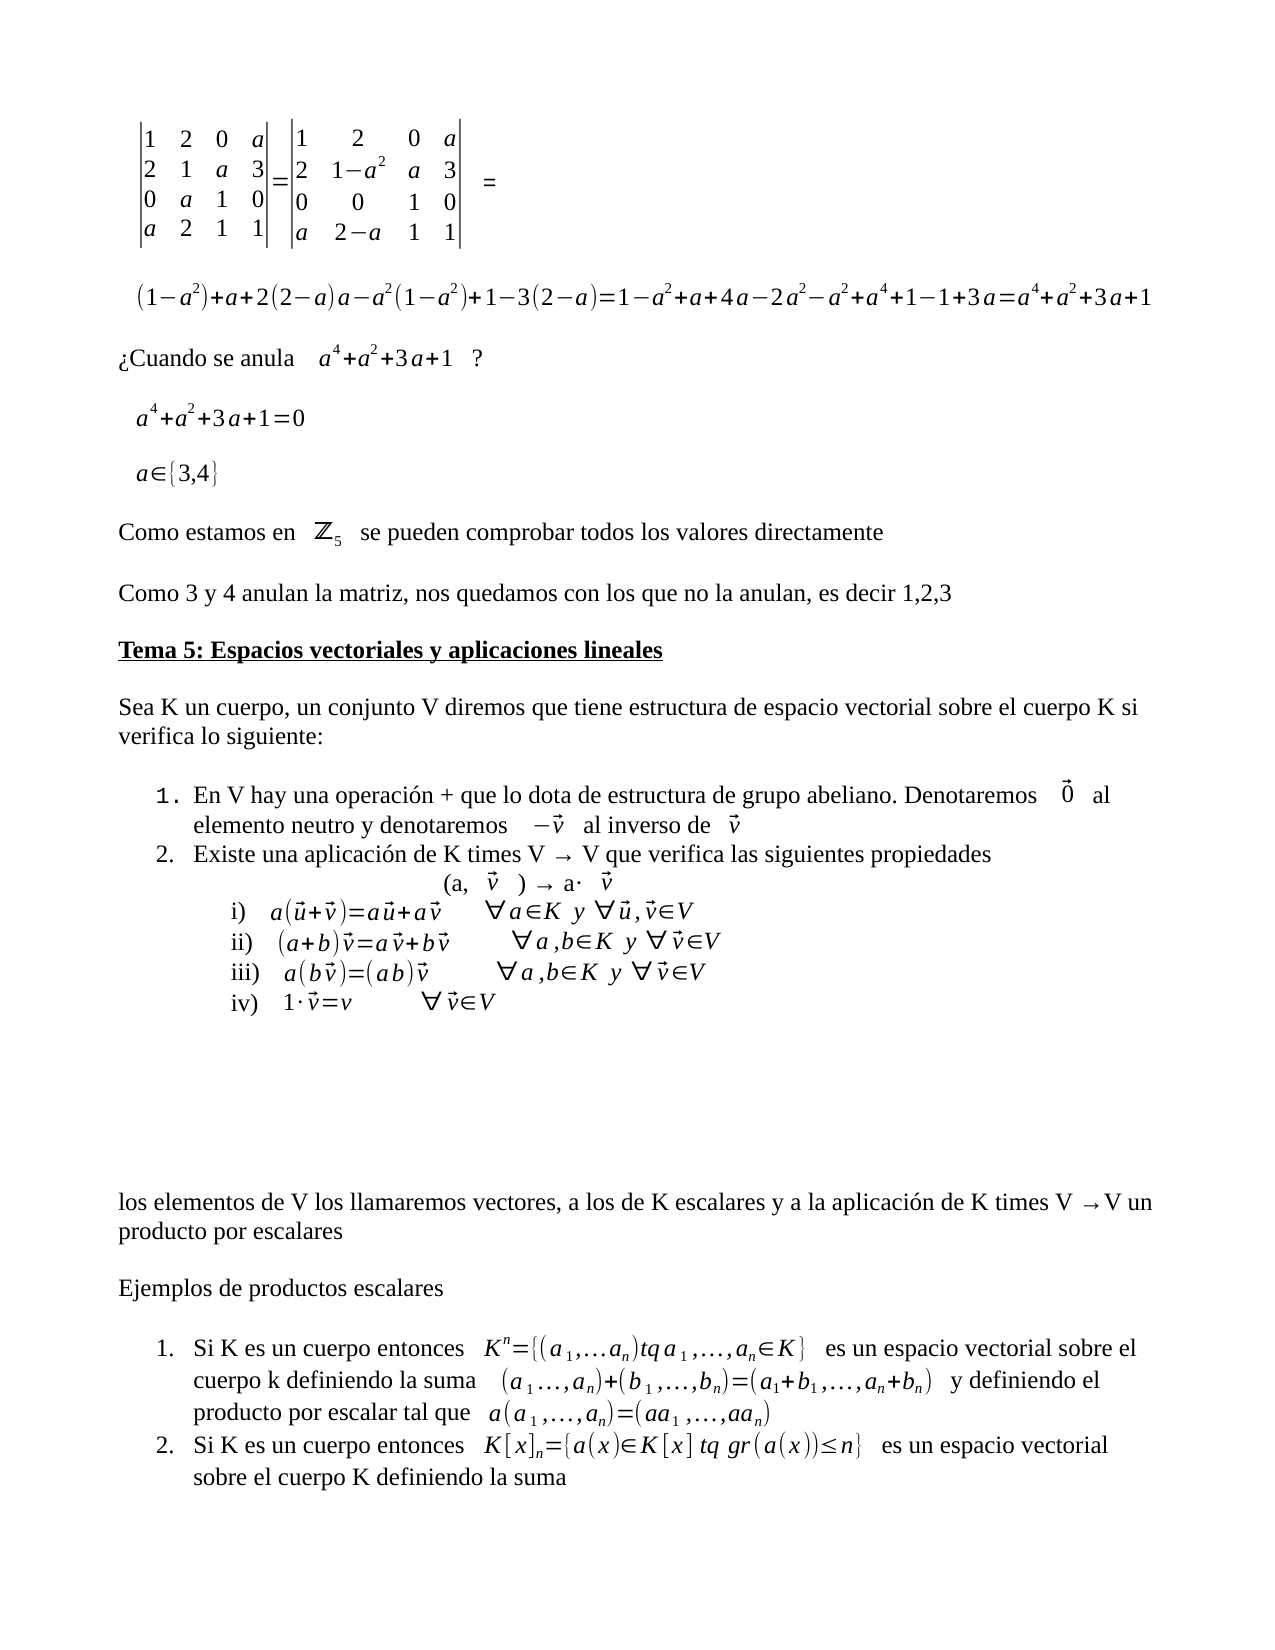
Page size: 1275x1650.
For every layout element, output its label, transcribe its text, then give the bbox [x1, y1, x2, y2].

list (a,) → a· [156, 868, 1157, 896]
list En V hay una operación + que lo dota de estructura de grupo abeliano. Denotaremos al elemento neutro y denotaremos al inverso de [156, 778, 1157, 839]
list ii) [193, 927, 1157, 957]
text = [118, 118, 1157, 251]
text Como 3 y 4 anulan la matriz, nos quedamos con los que no la anulan, es decir 1,2,3 [118, 578, 1157, 607]
text Ejemplos de productos escalares [118, 1273, 1157, 1302]
list i) [193, 896, 1157, 927]
list iii) [193, 957, 1157, 988]
list Si K es un cuerpo entonceses un espacio vectorial sobre el cuerpo K definiendo la suma y el producto por escalare [156, 1430, 1157, 1491]
list Existe una aplicación de K times V → V que verifica las siguientes propiedades [156, 839, 1157, 868]
text ¿Cuando se anula ? [118, 340, 1157, 372]
list Si K es un cuerpo entonceses un espacio vectorial sobre el cuerpo k definiendo la suma y definiendo el producto por escalar tal que [156, 1330, 1157, 1430]
text Tema 5: Espacios vectoriales y aplicaciones lineales [118, 635, 1157, 664]
list iv) [193, 988, 1157, 1017]
text Como estamos ense pueden comprobar todos los valores directamente [118, 517, 1157, 549]
text los elementos de V los llamaremos vectores, a los de K escalares y a la aplicación de K times V →V un producto por escalares [118, 1187, 1157, 1245]
text Sea K un cuerpo, un conjunto V diremos que tiene estructura de espacio vectorial sobre el cuerpo K si verifica lo siguiente: [118, 692, 1157, 749]
